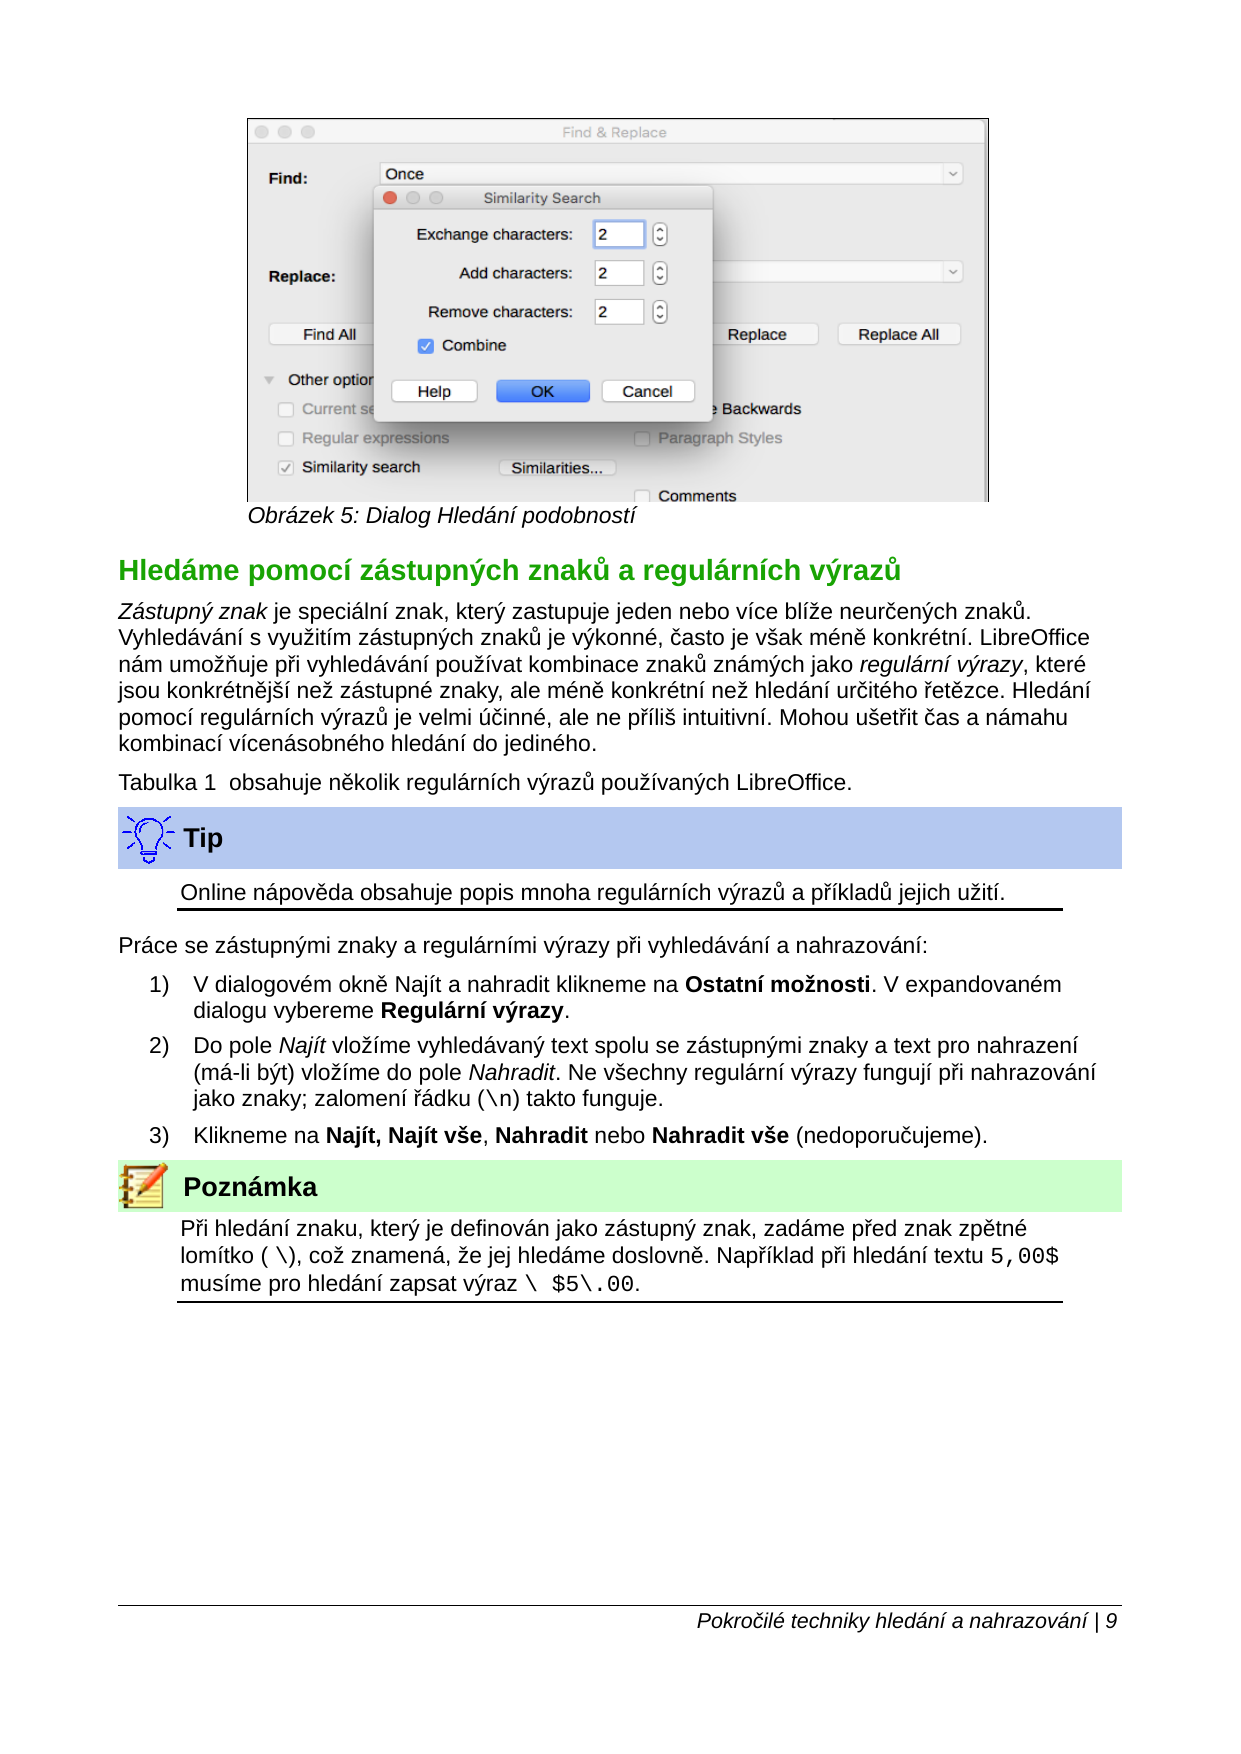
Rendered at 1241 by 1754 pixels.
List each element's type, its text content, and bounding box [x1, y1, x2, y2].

picture [248, 119, 988, 502]
list Klikneme na Najít, Najít vše, Nahradit nebo Nahradit vše (nedoporučujeme). [169, 1122, 1122, 1148]
text Zástupný znak je speciální znak, který zastupuje jeden nebo více blíže neurčených znaků. Vyhledávání s využitím zástupných znaků je výkonné, často je však méně konkrétní. LibreOffice nám umožňuje při vyhledávání používat kombinace znaků známých jako regulární výrazy, které jsou konkrétnější než zástupné znaky, ale méně konkrétní než hledání určitého řetězce. Hledání pomocí regulárních výrazů je velmi účinné, ale ne příliš intuitivní. Mohou ušetřit čas a námahu kombinací vícenásobného hledání do jediného. [118, 598, 1122, 756]
picture [119, 1161, 170, 1212]
subtitle Tip [118, 807, 1122, 869]
list Práce se zástupnými znaky a regulárními výrazy při vyhledávání a nahrazování: [118, 932, 1122, 958]
text Obrázek 5: Dialog Hledání podobností [247, 118, 993, 528]
text Online nápověda obsahuje popis mnoha regulárních výrazů a příkladů jejich užití. [177, 876, 1063, 908]
list Do pole Najít vložíme vyhledávaný text spolu se zástupnými znaky a text pro nahrazení (má-li být) vložíme do pole Nahradit. Ne všechny regulární výrazy fungují při nahrazování jako znaky; zalomení řádku (\n) takto funguje. [169, 1032, 1122, 1113]
picture [119, 808, 179, 868]
list V dialogovém okně Najít a nahradit klikneme na Ostatní možnosti. V expandovaném dialogu vybereme Regulární výrazy. [169, 971, 1122, 1023]
subtitle Poznámka [118, 1160, 1122, 1212]
text Při hledání znaku, který je definován jako zástupný znak, zadáme před znak zpětné lomítko ( \), což znamená, že jej hledáme doslovně. Například při hledání textu 5,00$ musíme pro hledání zapsat výraz \ $5\.00. [177, 1212, 1063, 1301]
subtitle Hledáme pomocí zástupných znaků a regulárních výrazů [118, 553, 1122, 586]
text Tabulka 1 obsahuje několik regulárních výrazů používaných LibreOffice. [118, 769, 1122, 795]
